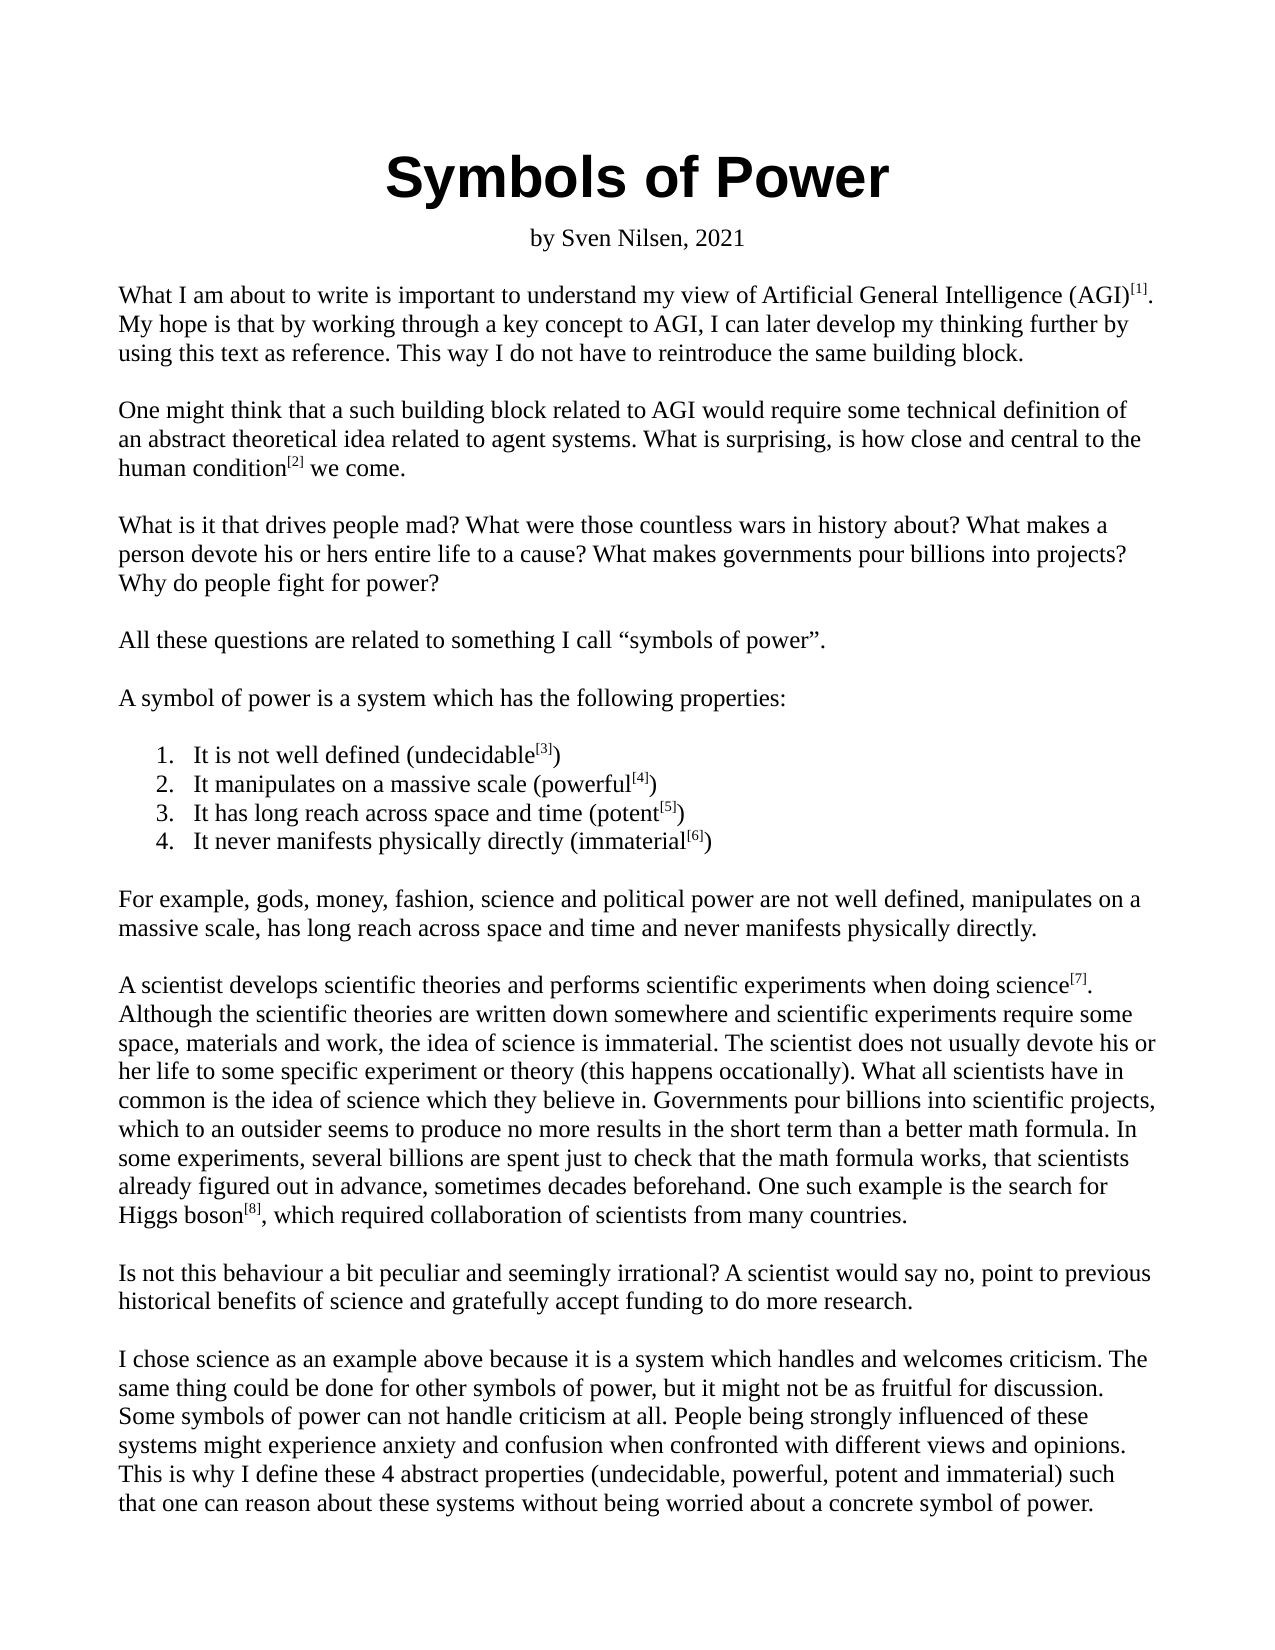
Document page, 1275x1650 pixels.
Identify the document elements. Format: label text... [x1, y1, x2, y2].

text A symbol of power is a system which has the following properties: [118, 683, 1157, 711]
list It never manifests physically directly (immaterial[6]) [156, 826, 1157, 855]
text What I am about to write is important to understand my view of Artificial General Intelligence (AGI)[1]. My hope is that by working through a key concept to AGI, I can later develop my thinking further by using this text as reference. This way I do not have to reintroduce the same building block. [118, 280, 1157, 366]
list It manipulates on a massive scale (powerful[4]) [156, 769, 1157, 798]
text Is not this behaviour a bit peculiar and seemingly irrational? A scientist would say no, point to previous historical benefits of science and gratefully accept funding to do more research. [118, 1258, 1157, 1315]
text For example, gods, money, fashion, science and political power are not well defined, manipulates on a massive scale, has long reach across space and time and never manifests physically directly. [118, 884, 1157, 941]
list It is not well defined (undecidable[3]) [156, 740, 1157, 769]
text One might think that a such building block related to AGI would require some technical definition of an abstract theoretical idea related to agent systems. What is surprising, is how close and central to the human condition[2] we come. [118, 395, 1157, 481]
title Symbols of Power [118, 143, 1157, 210]
list It has long reach across space and time (potent[5]) [156, 798, 1157, 826]
text What is it that drives people mad? What were those countless wars in history about? What makes a person devote his or hers entire life to a cause? What makes governments pour billions into projects? Why do people fight for power? [118, 510, 1157, 596]
text by Sven Nilsen, 2021 [118, 223, 1157, 251]
text A scientist develops scientific theories and performs scientific experiments when doing science[7]. Although the scientific theories are written down somewhere and scientific experiments require some space, materials and work, the idea of science is immaterial. The scientist does not usually devote his or her life to some specific experiment or theory (this happens occationally). What all scientists have in common is the idea of science which they believe in. Governments pour billions into scientific projects, which to an outsider seems to produce no more results in the short term than a better math formula. In some experiments, several billions are spent just to check that the math formula works, that scientists already figured out in advance, sometimes decades beforehand. One such example is the search for Higgs boson[8], which required collaboration of scientists from many countries. [118, 970, 1157, 1229]
text I chose science as an example above because it is a system which handles and welcomes criticism. The same thing could be done for other symbols of power, but it might not be as fruitful for discussion. Some symbols of power can not handle criticism at all. People being strongly influenced of these systems might experience anxiety and confusion when confronted with different views and opinions. This is why I define these 4 abstract properties (undecidable, powerful, potent and immaterial) such that one can reason about these systems without being worried about a concrete symbol of power. [118, 1344, 1157, 1516]
text All these questions are related to something I call “symbols of power”. [118, 625, 1157, 654]
